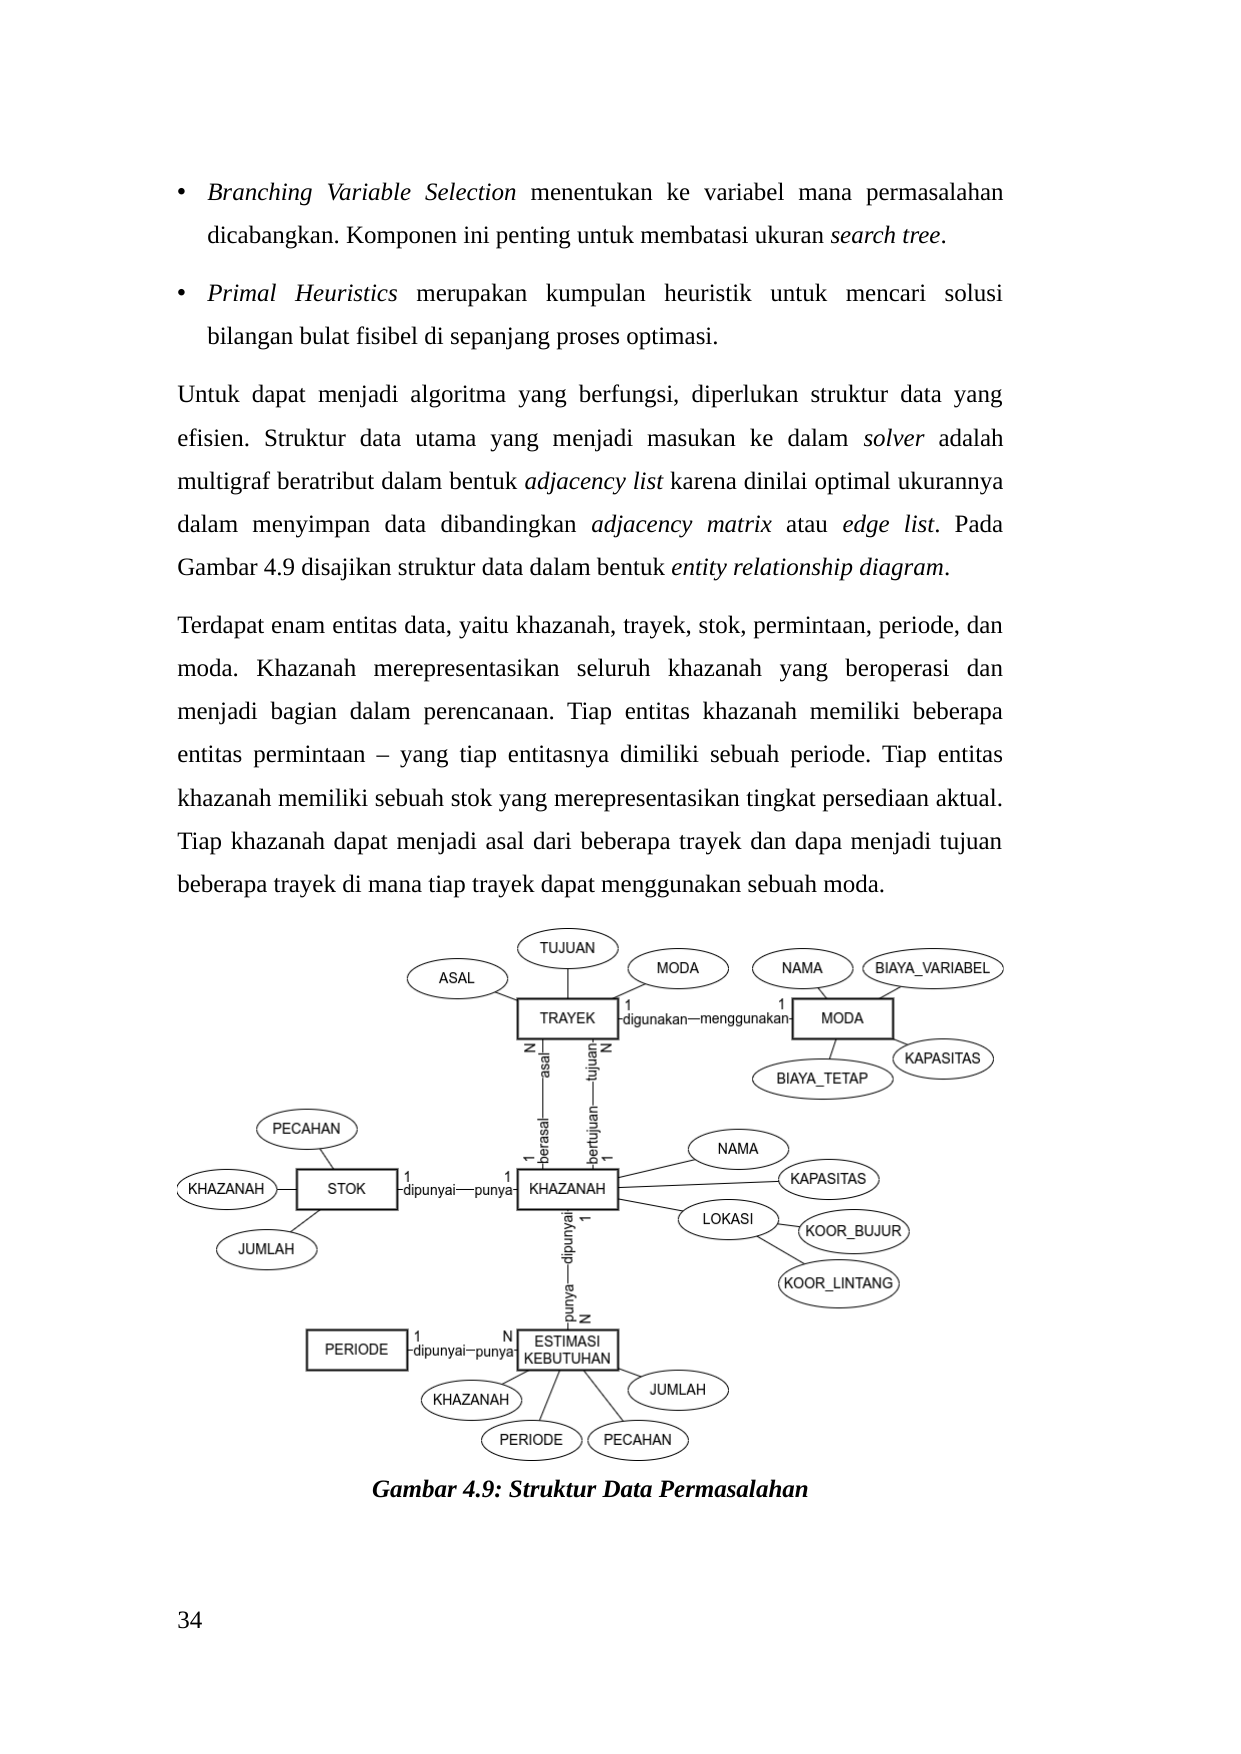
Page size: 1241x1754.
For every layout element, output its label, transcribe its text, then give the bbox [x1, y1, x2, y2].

text Terdapat enam entitas data, yaitu khazanah, trayek, stok, permintaan, periode, dan moda. Khazanah merepresentasikan seluruh khazanah yang beroperasi dan menjadi bagian dalam perencanaan. Tiap entitas khazanah memiliki beberapa entitas permintaan – yang tiap entitasnya dimiliki sebuah periode. Tiap entitas khazanah memiliki sebuah stok yang merepresentasikan tingkat persediaan aktual. Tiap khazanah dapat menjadi asal dari beberapa trayek dan dapa menjadi tujuan beberapa trayek di mana tiap trayek dapat menggunakan sebuah moda. [177, 610, 1003, 898]
text Gambar 4.9: Struktur Data Permasalahan [177, 1461, 1003, 1503]
list Primal Heuristics merupakan kumpulan heuristik untuk mencari solusi bilangan bulat fisibel di sepanjang proses optimasi. [177, 278, 1003, 350]
list Branching Variable Selection menentukan ke variabel mana permasalahan dicabangkan. Komponen ini penting untuk membatasi ukuran search tree. [177, 177, 1003, 249]
picture [177, 928, 1004, 1461]
text Untuk dapat menjadi algoritma yang berfungsi, diperlukan struktur data yang efisien. Struktur data utama yang menjadi masukan ke dalam solver adalah multigraf beratribut dalam bentuk adjacency list karena dinilai optimal ukurannya dalam menyimpan data dibandingkan adjacency matrix atau edge list. Pada Gambar 4.9 disajikan struktur data dalam bentuk entity relationship diagram. [177, 379, 1003, 581]
